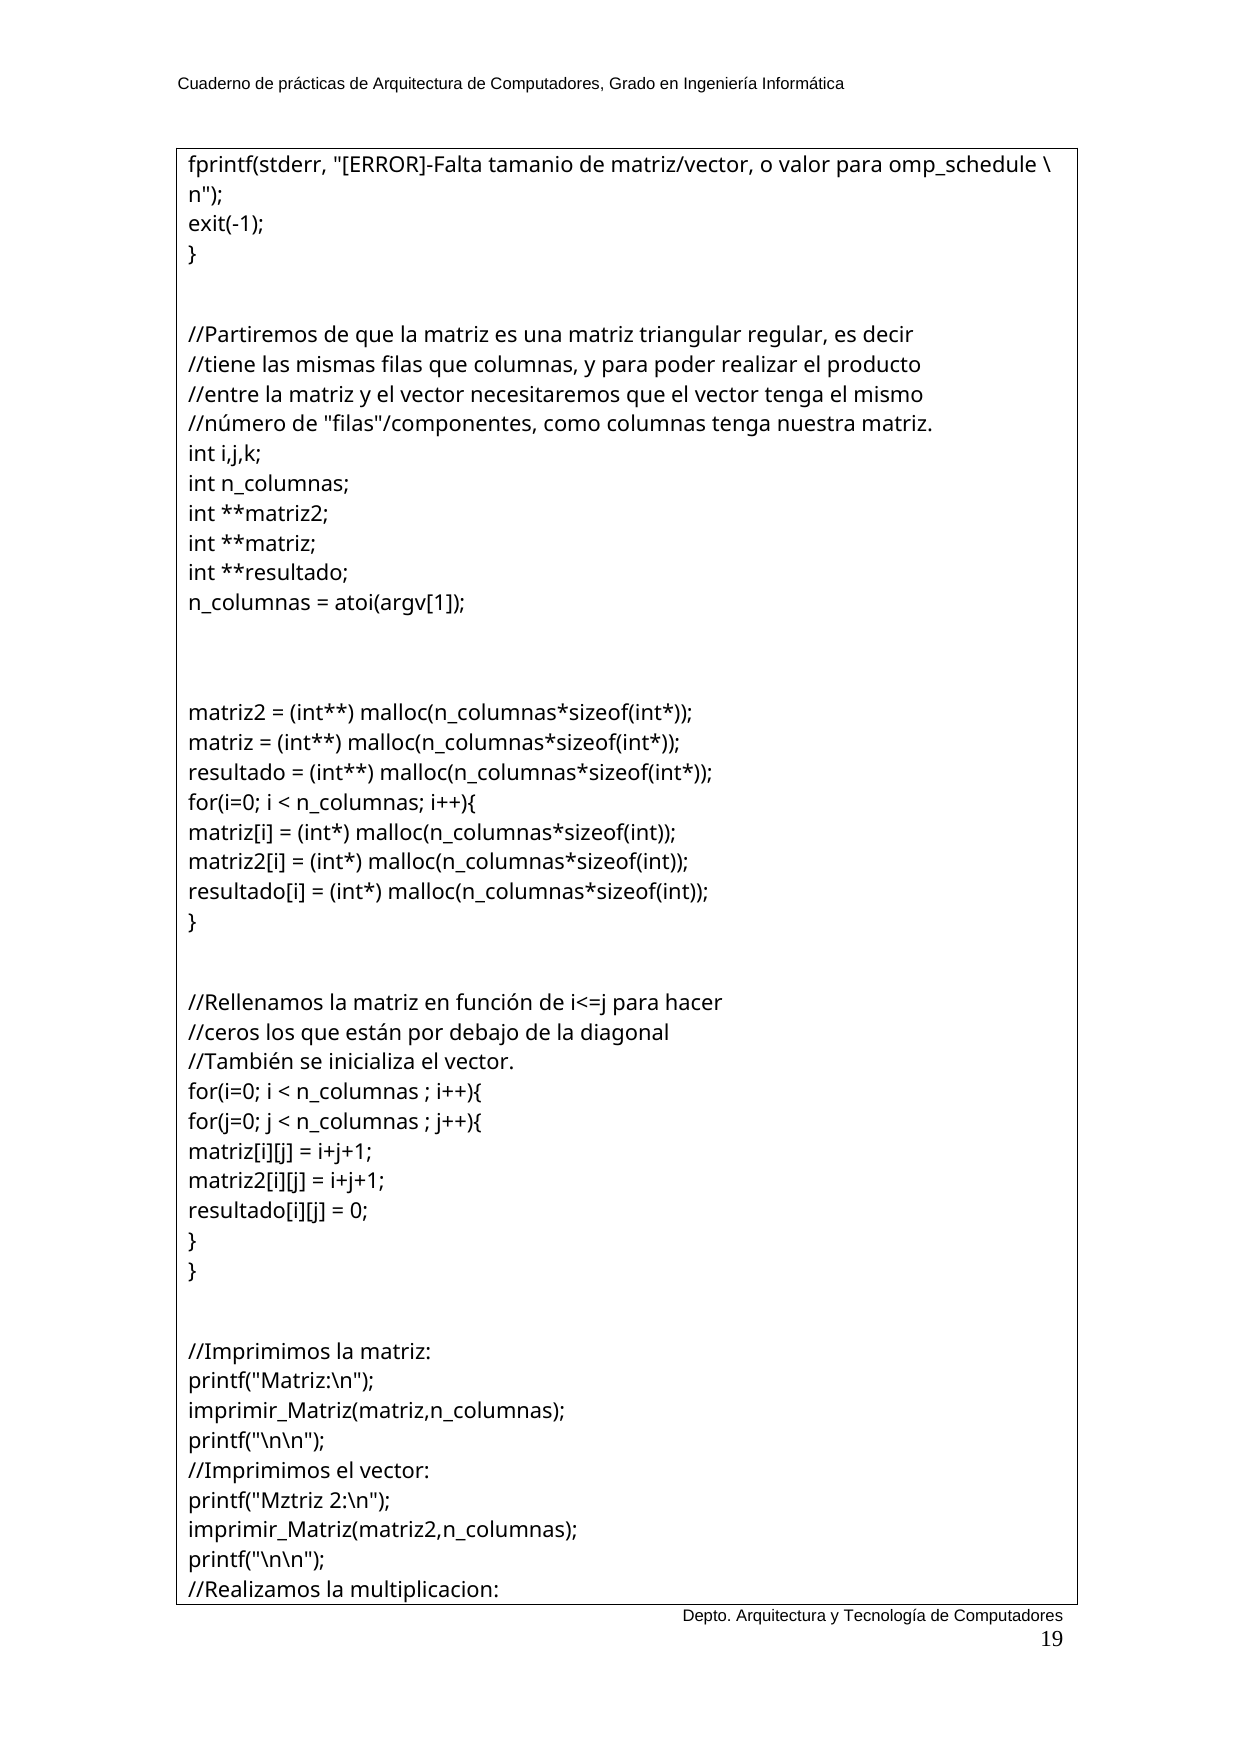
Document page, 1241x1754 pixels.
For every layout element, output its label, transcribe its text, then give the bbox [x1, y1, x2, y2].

table_header fprintf(stderr, "[ERROR]-Falta tamanio de matriz/vector, o valor para omp_schedule \n"); exit(-1); } //Partiremos de que la matriz es una matriz triangular regular, es decir //tiene las mismas filas que columnas, y para poder realizar el producto //entre la matriz y el vector necesitaremos que el vector tenga el mismo //número de "filas"/componentes, como columnas tenga nuestra matriz. int i,j,k; int n_columnas; int **matriz2; int **matriz; int **resultado; n_columnas = atoi(argv[1]); matriz2 = (int**) malloc(n_columnas*sizeof(int*)); matriz = (int**) malloc(n_columnas*sizeof(int*)); resultado = (int**) malloc(n_columnas*sizeof(int*)); for(i=0; i < n_columnas; i++){ matriz[i] = (int*) malloc(n_columnas*sizeof(int)); matriz2[i] = (int*) malloc(n_columnas*sizeof(int)); resultado[i] = (int*) malloc(n_columnas*sizeof(int)); } //Rellenamos la matriz en función de i<=j para hacer //ceros los que están por debajo de la diagonal //También se inicializa el vector. for(i=0; i < n_columnas ; i++){ for(j=0; j < n_columnas ; j++){ matriz[i][j] = i+j+1; matriz2[i][j] = i+j+1; resultado[i][j] = 0; } } //Imprimimos la matriz: printf("Matriz:\n"); imprimir_Matriz(matriz,n_columnas); printf("\n\n"); //Imprimimos el vector: printf("Mztriz 2:\n"); imprimir_Matriz(matriz2,n_columnas); printf("\n\n"); //Realizamos la multiplicacion: [177, 149, 1077, 1604]
